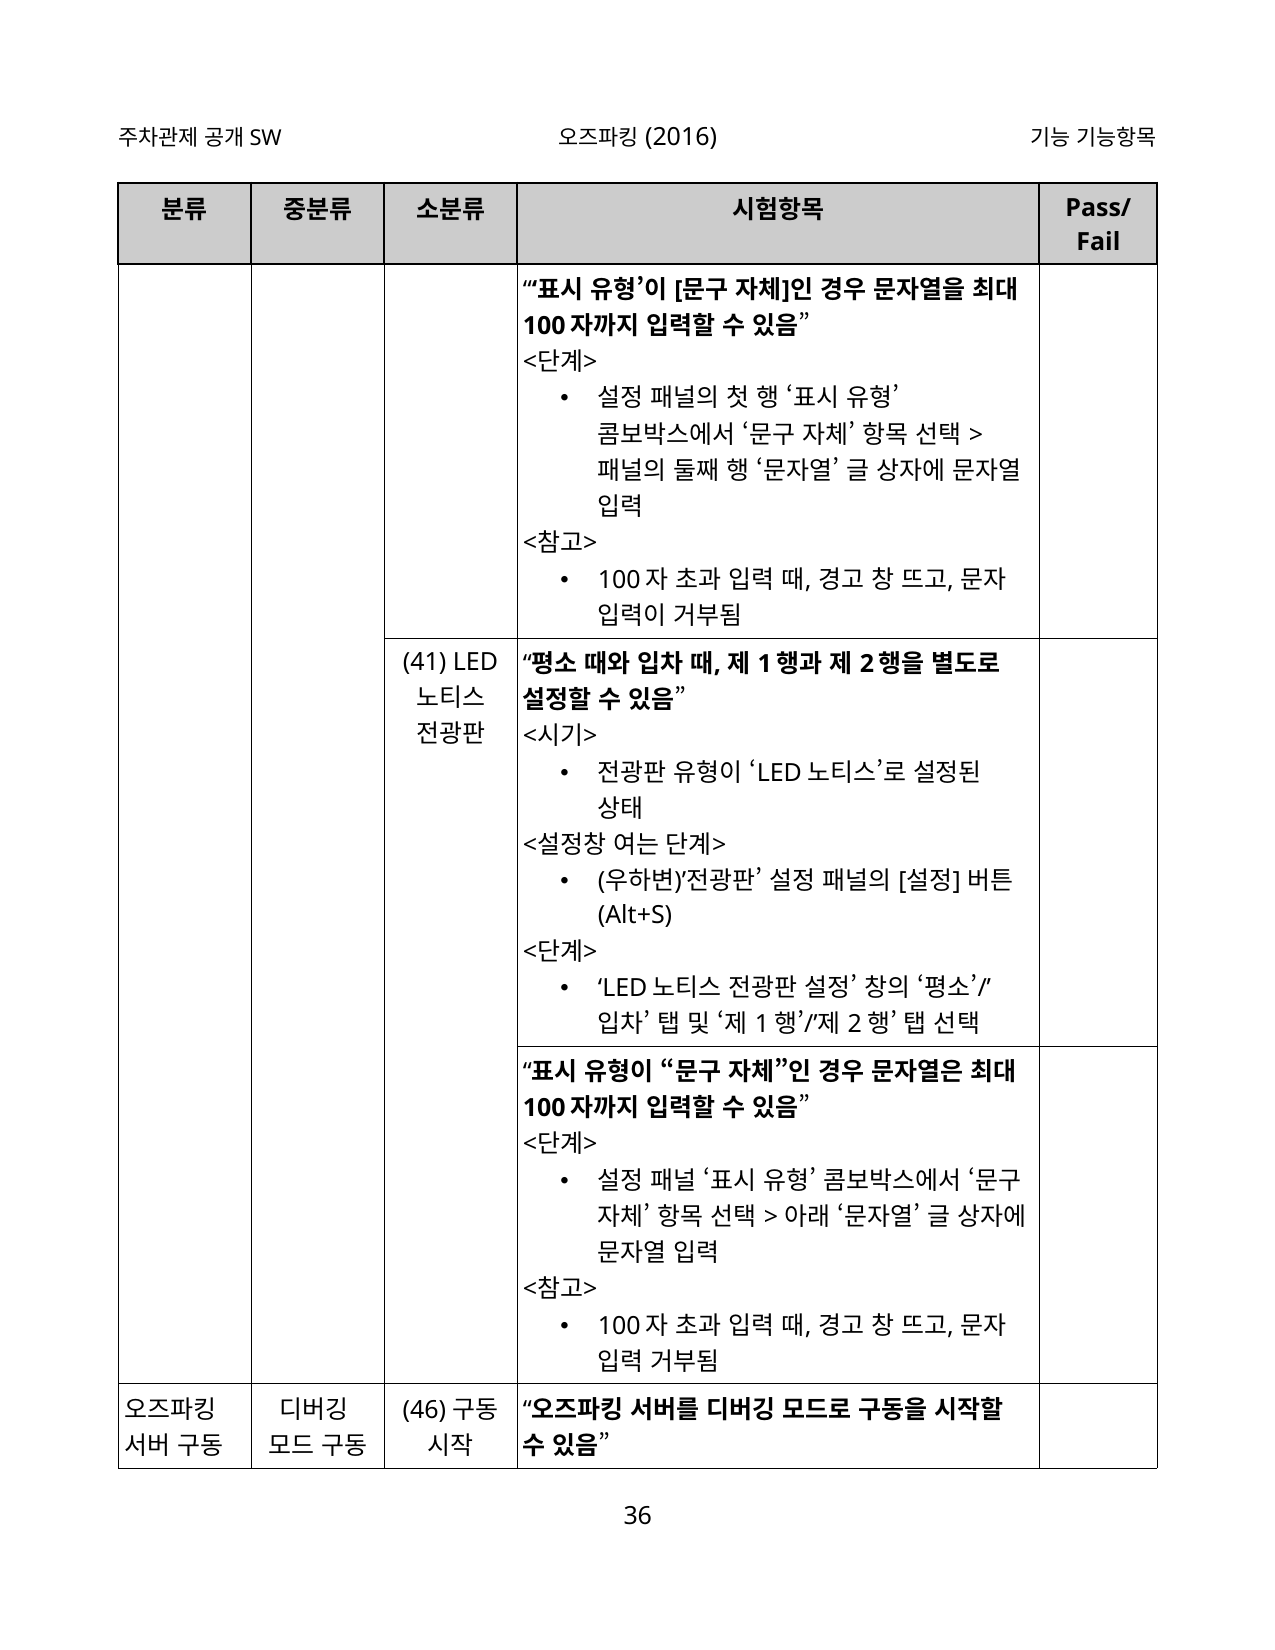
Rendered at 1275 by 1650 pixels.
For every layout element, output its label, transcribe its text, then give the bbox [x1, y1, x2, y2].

table_cell [1040, 1384, 1157, 1467]
table_header 중분류 [252, 184, 383, 263]
table_cell “‘표시 유형’이 [문구 자체]인 경우 문자열을 최대 100자까지 입력할 수 있음” <단계> 설정 패널의 첫 행 ‘표시 유형’ 콤보박스에서 ‘문구 자체’ 항목 선택 > 패널의 둘째 행 ‘문자열’ 글 상자에 문자열 입력 <참고> 100자 초과 입력 때, 경고 창 뜨고, 문자 입력이 거부됨 [518, 265, 1039, 637]
table_cell “오즈파킹 서버를 디버깅 모드로 구동을 시작할 수 있음” [518, 1384, 1039, 1467]
table_cell “평소 때와 입차 때, 제 1행과 제 2행을 별도로 설정할 수 있음” <시기> 전광판 유형이 ‘LED노티스’로 설정된 상태 <설정창 여는 단계> (우하변)’전광판’ 설정 패널의 [설정] 버튼(Alt+S) <단계> ‘LED노티스 전광판 설정’ 창의 ‘평소’/’입차’ 탭 및 ‘제 1행’/’제 2행’ 탭 선택 [518, 639, 1039, 1046]
table_cell 오즈파킹 서버 구동 [119, 1384, 251, 1467]
table_cell [385, 265, 517, 637]
table_header 소분류 [385, 184, 516, 263]
table_cell “표시 유형이 “문구 자체”인 경우 문자열은 최대 100자까지 입력할 수 있음” <단계> 설정 패널 ‘표시 유형’ 콤보박스에서 ‘문구 자체’ 항목 선택 > 아래 ‘문자열’ 글 상자에 문자열 입력 <참고> 100자 초과 입력 때, 경고 창 뜨고, 문자 입력 거부됨 [518, 1047, 1039, 1383]
table_header 시험항목 [518, 184, 1038, 263]
table_cell (41) LED노티스 전광판 [385, 639, 517, 1383]
table_header 분류 [119, 184, 250, 263]
table_cell [1040, 1047, 1157, 1383]
table_cell 디버깅 모드 구동 [252, 1384, 384, 1467]
table_cell (46) 구동 시작 [385, 1384, 517, 1467]
table_cell [252, 265, 384, 1383]
table_cell [119, 265, 251, 1383]
table_header Pass/Fail [1040, 184, 1156, 263]
table_cell [1040, 639, 1157, 1046]
table_cell [1040, 265, 1157, 637]
